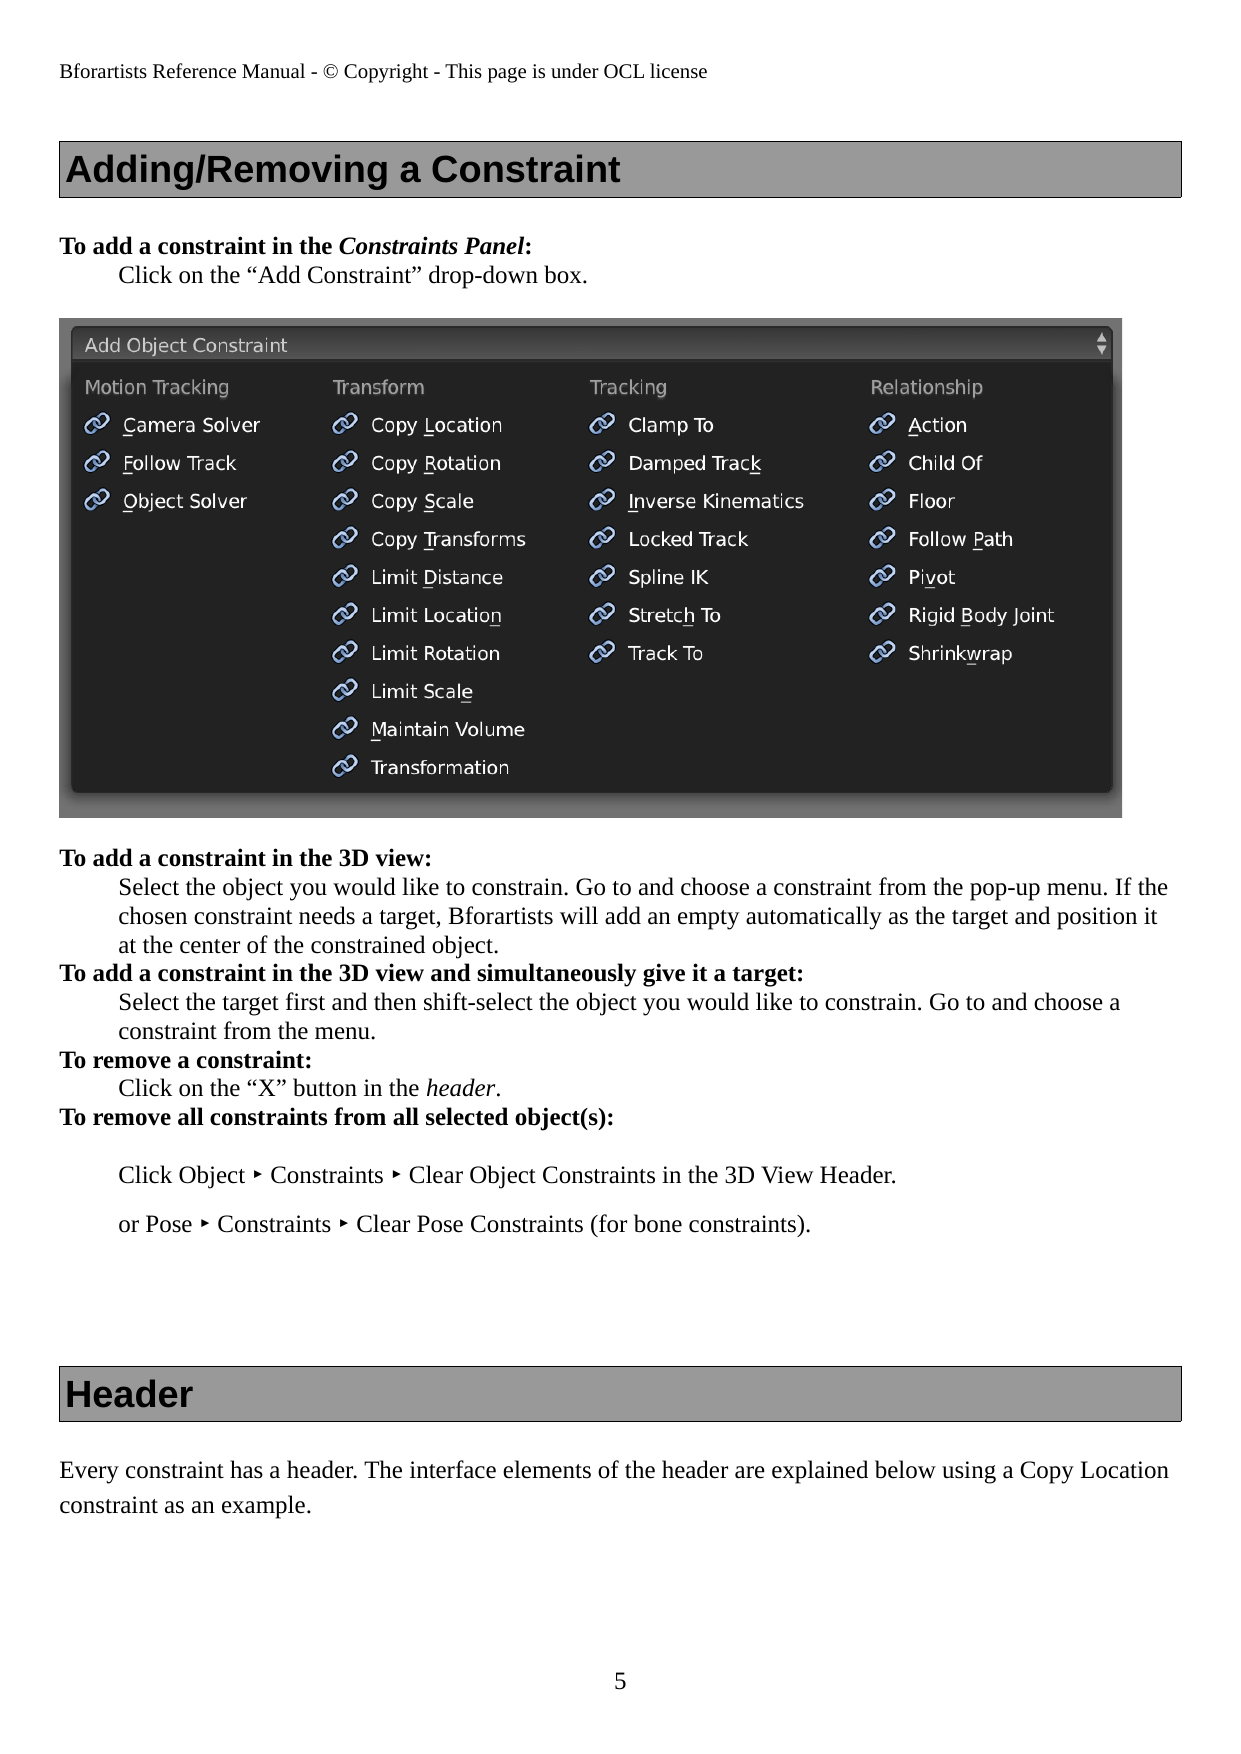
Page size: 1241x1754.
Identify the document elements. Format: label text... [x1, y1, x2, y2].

text Click Object ‣ Constraints ‣ Clear Object Constraints in the 3D View Header. [118, 1160, 1181, 1189]
subtitle To add a constraint in the Constraints Panel: [59, 231, 1181, 260]
text Every constraint has a header. The interface elements of the header are explained below using a Copy Location constraint as an example. [59, 1456, 1181, 1519]
table_header Adding/Removing a Constraint [60, 142, 1181, 197]
subtitle To remove a constraint: [59, 1045, 1181, 1073]
list or Pose ‣ Constraints ‣ Clear Pose Constraints (for bone constraints). [118, 1209, 1181, 1238]
table_header Header [60, 1367, 1181, 1421]
list Select the object you would like to constrain. Go to and choose a constraint from the pop-up menu. If the chosen constraint needs a target, Bforartists will add an empty automatically as the target and position it at the center of the constrained object. [118, 872, 1181, 958]
list Click on the “X” button in the header. [118, 1073, 1181, 1102]
subtitle To add a constraint in the 3D view and simultaneously give it a target: [59, 958, 1181, 987]
subtitle To remove all constraints from all selected object(s): [59, 1102, 1181, 1131]
subtitle To add a constraint in the 3D view: [59, 843, 1181, 872]
picture [59, 318, 1123, 818]
list Click on the “Add Constraint” drop-down box. [118, 260, 1181, 289]
list Select the target first and then shift-select the object you would like to constrain. Go to and choose a constraint from the menu. [118, 987, 1181, 1045]
